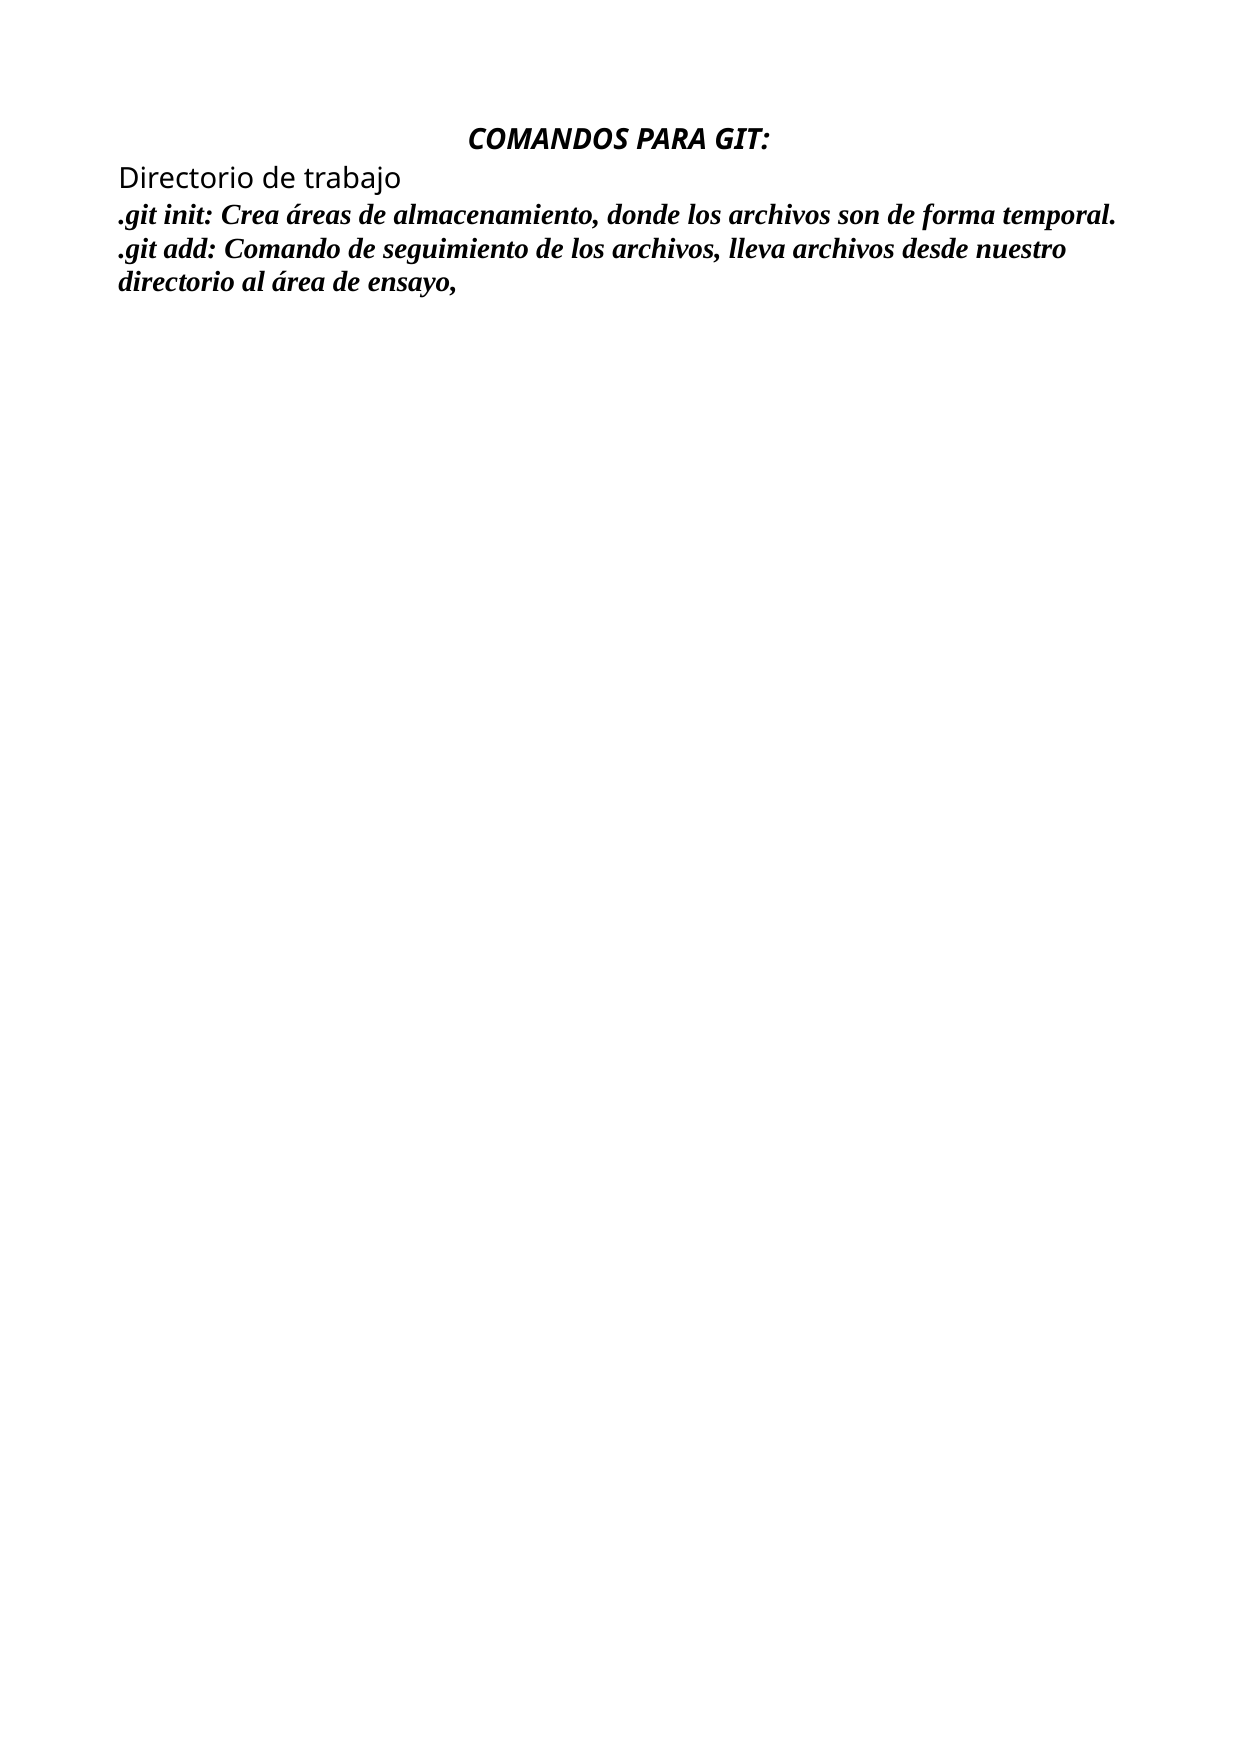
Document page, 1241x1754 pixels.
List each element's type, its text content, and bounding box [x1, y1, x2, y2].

text .git init: Crea áreas de almacenamiento, donde los archivos son de forma temporal. [118, 197, 1122, 231]
text .git add: Comando de seguimiento de los archivos, lleva archivos desde nuestro directorio al área de ensayo, [118, 231, 1122, 298]
text COMANDOS PARA GIT: [118, 118, 1122, 158]
text Directorio de trabajo [118, 158, 1122, 197]
